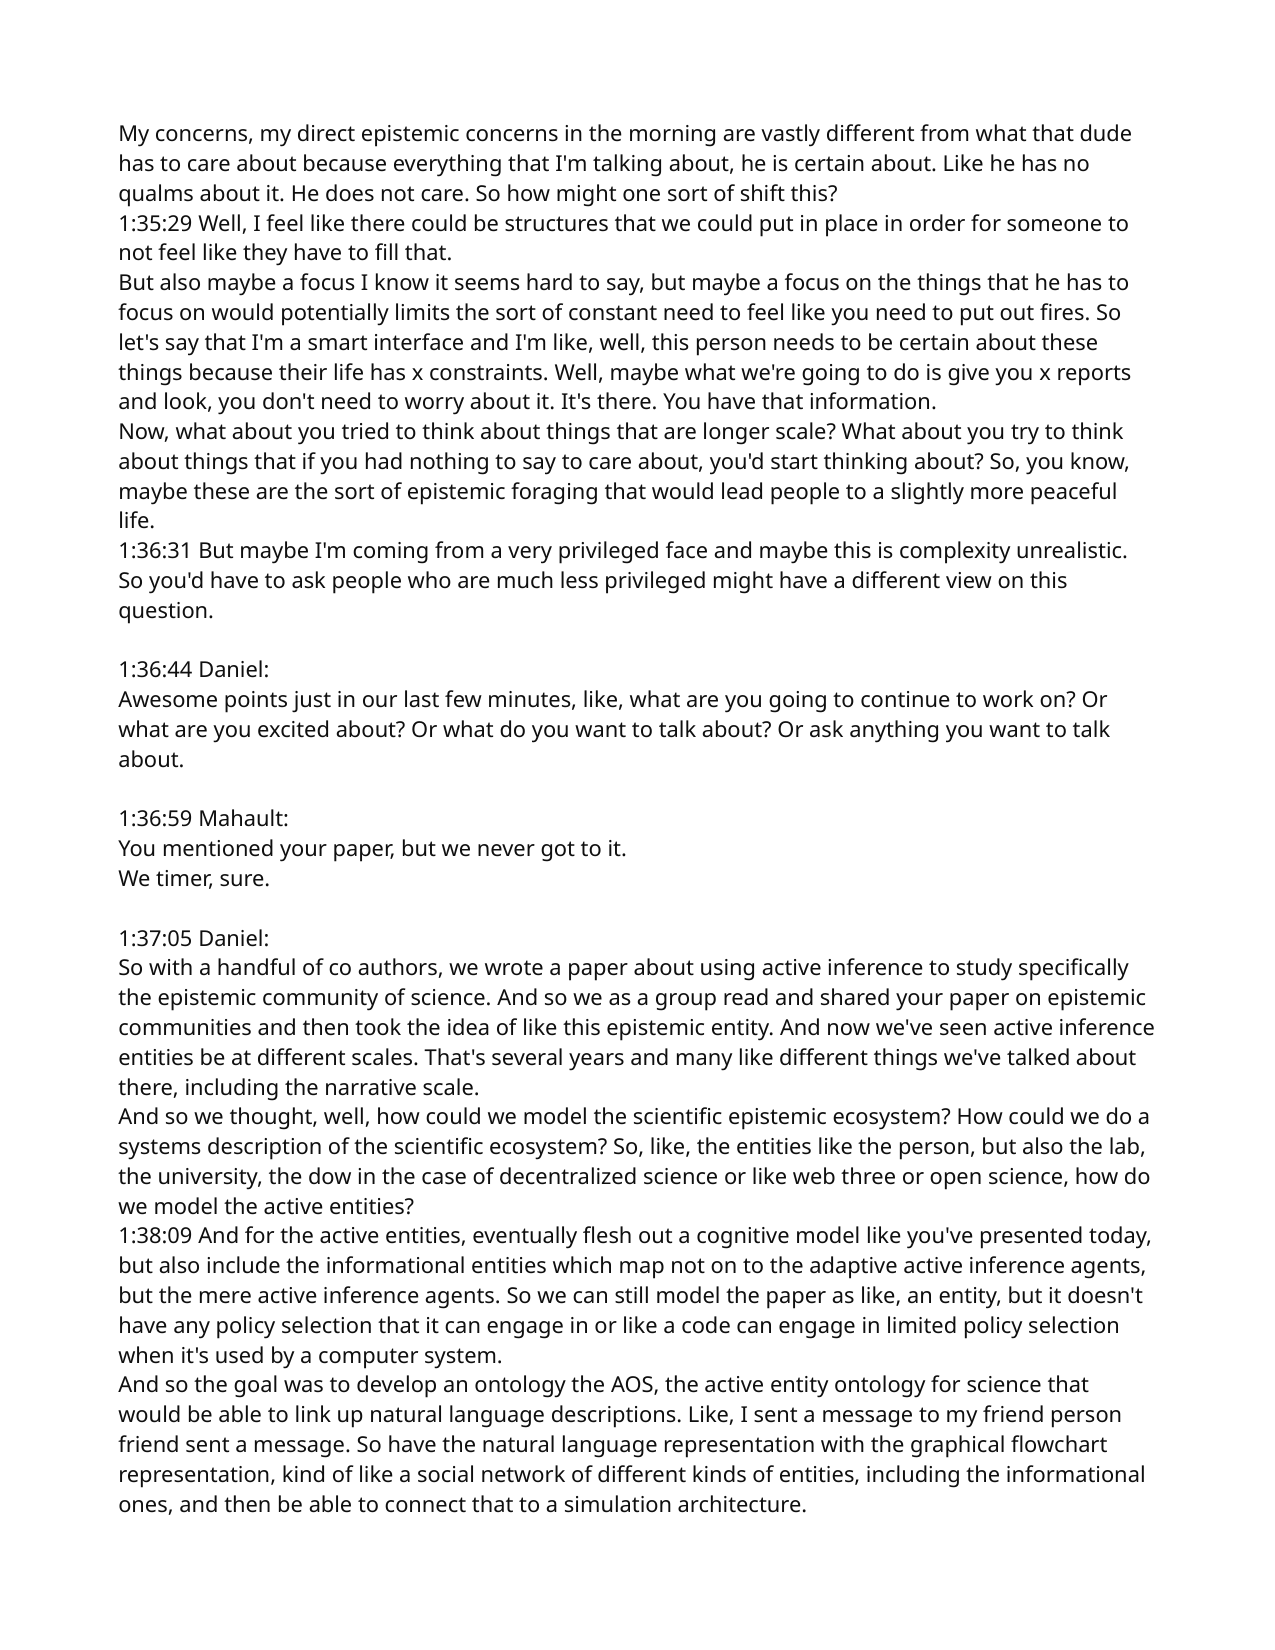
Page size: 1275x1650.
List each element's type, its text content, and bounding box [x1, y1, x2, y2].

text 1:36:59 Mahault: [118, 803, 1157, 833]
text 1:38:09 And for the active entities, eventually flesh out a cognitive model like you've presented today, but also include the informational entities which map not on to the adaptive active inference agents, but the mere active inference agents. So we can still model the paper as like, an entity, but it doesn't have any policy selection that it can engage in or like a code can engage in limited policy selection when it's used by a computer system. [118, 1220, 1157, 1369]
text And so we thought, well, how could we model the scientific epistemic ecosystem? How could we do a systems description of the scientific ecosystem? So, like, the entities like the person, but also the lab, the university, the dow in the case of decentralized science or like web three or open science, how do we model the active entities? [118, 1101, 1157, 1220]
text 1:36:44 Daniel: [118, 654, 1157, 684]
text And so the goal was to develop an ontology the AOS, the active entity ontology for science that would be able to link up natural language descriptions. Like, I sent a message to my friend person friend sent a message. So have the natural language representation with the graphical flowchart representation, kind of like a social network of different kinds of entities, including the informational ones, and then be able to connect that to a simulation architecture. [118, 1369, 1157, 1518]
text Awesome points just in our last few minutes, like, what are you going to continue to work on? Or what are you excited about? Or what do you want to talk about? Or ask anything you want to talk about. [118, 684, 1157, 773]
text My concerns, my direct epistemic concerns in the morning are vastly different from what that dude has to care about because everything that I'm talking about, he is certain about. Like he has no qualms about it. He does not care. So how might one sort of shift this? [118, 118, 1157, 207]
text But also maybe a focus I know it seems hard to say, but maybe a focus on the things that he has to focus on would potentially limits the sort of constant need to feel like you need to put out fires. So let's say that I'm a smart interface and I'm like, well, this person needs to be certain about these things because their life has x constraints. Well, maybe what we're going to do is give you x reports and look, you don't need to worry about it. It's there. You have that information. [118, 267, 1157, 416]
text Now, what about you tried to think about things that are longer scale? What about you try to think about things that if you had nothing to say to care about, you'd start thinking about? So, you know, maybe these are the sort of epistemic foraging that would lead people to a slightly more peaceful life. [118, 416, 1157, 535]
text We timer, sure. [118, 863, 1157, 893]
text 1:35:29 Well, I feel like there could be structures that we could put in place in order for someone to not feel like they have to fill that. [118, 207, 1157, 267]
text 1:36:31 But maybe I'm coming from a very privileged face and maybe this is complexity unrealistic. So you'd have to ask people who are much less privileged might have a different view on this question. [118, 535, 1157, 624]
text You mentioned your paper, but we never got to it. [118, 833, 1157, 863]
text So with a handful of co authors, we wrote a paper about using active inference to study specifically the epistemic community of science. And so we as a group read and shared your paper on epistemic communities and then took the idea of like this epistemic entity. And now we've seen active inference entities be at different scales. That's several years and many like different things we've talked about there, including the narrative scale. [118, 952, 1157, 1101]
text 1:37:05 Daniel: [118, 922, 1157, 952]
